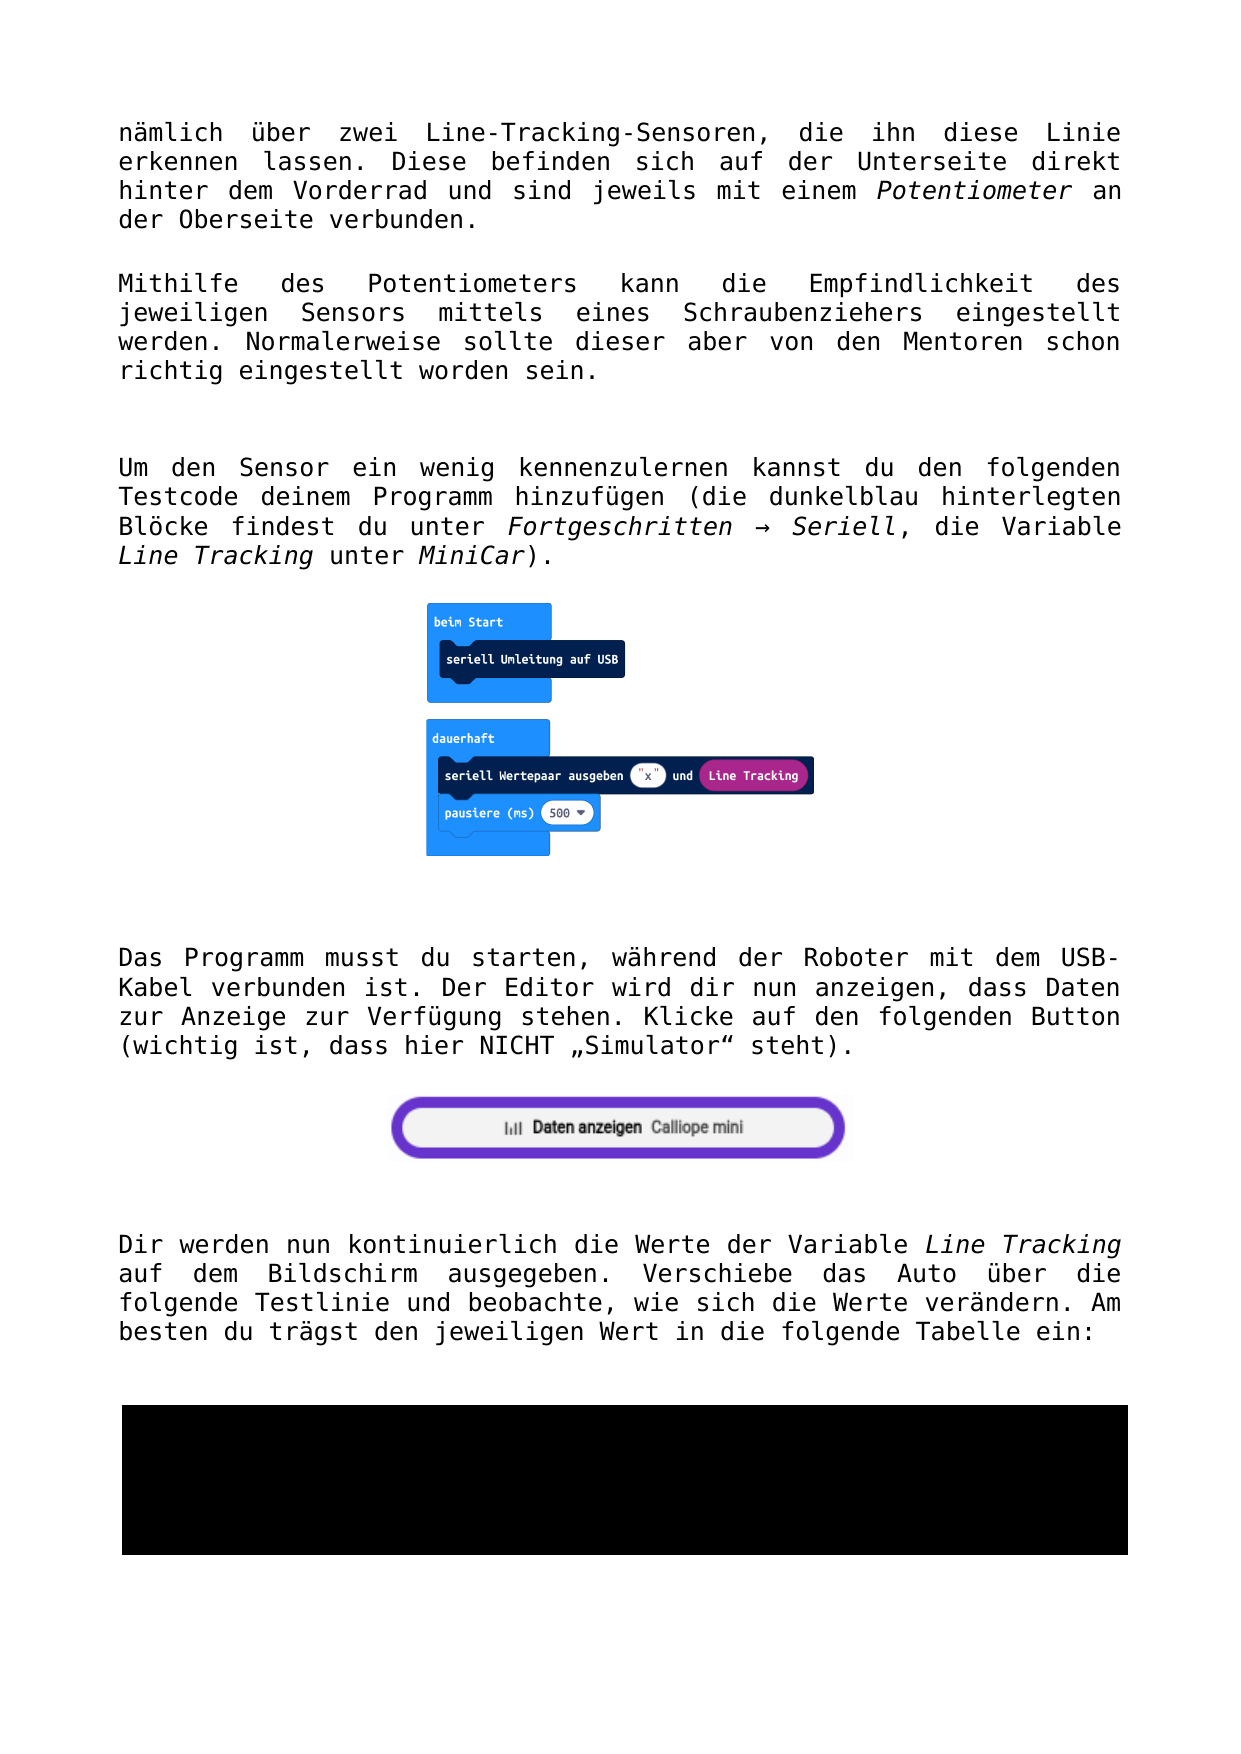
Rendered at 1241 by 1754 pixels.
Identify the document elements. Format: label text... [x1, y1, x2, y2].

picture [426, 603, 814, 856]
text Das Programm musst du starten, während der Roboter mit dem USB-Kabel verbunden ist. Der Editor wird dir nun anzeigen, dass Daten zur Anzeige zur Verfügung stehen. Klicke auf den folgenden Button (wichtig ist, dass hier NICHT „Simulator“ steht). [118, 943, 1122, 1060]
text Dir werden nun kontinuierlich die Werte der Variable Line Tracking auf dem Bildschirm ausgegeben. Verschiebe das Auto über die folgende Testlinie und beobachte, wie sich die Werte verändern. Am besten du trägst den jeweiligen Wert in die folgende Tabelle ein: [118, 1230, 1122, 1347]
text Um den Sensor ein wenig kennenzulernen kannst du den folgenden Testcode deinem Programm hinzufügen (die dunkelblau hinterlegten Blöcke findest du unter Fortgeschritten → Seriell, die Variable Line Tracking unter MiniCar). [118, 453, 1122, 570]
text Mithilfe des Potentiometers kann die Empfindlichkeit des jeweiligen Sensors mittels eines Schraubenziehers eingestellt werden. Normalerweise sollte dieser aber von den Mentoren schon richtig eingestellt worden sein. [118, 269, 1122, 385]
picture [387, 1094, 853, 1162]
text nämlich über zwei Line-Tracking-Sensoren, die ihn diese Linie erkennen lassen. Diese befinden sich auf der Unterseite direkt hinter dem Vorderrad und sind jeweils mit einem Potentiometer an der Oberseite verbunden. [118, 118, 1122, 235]
